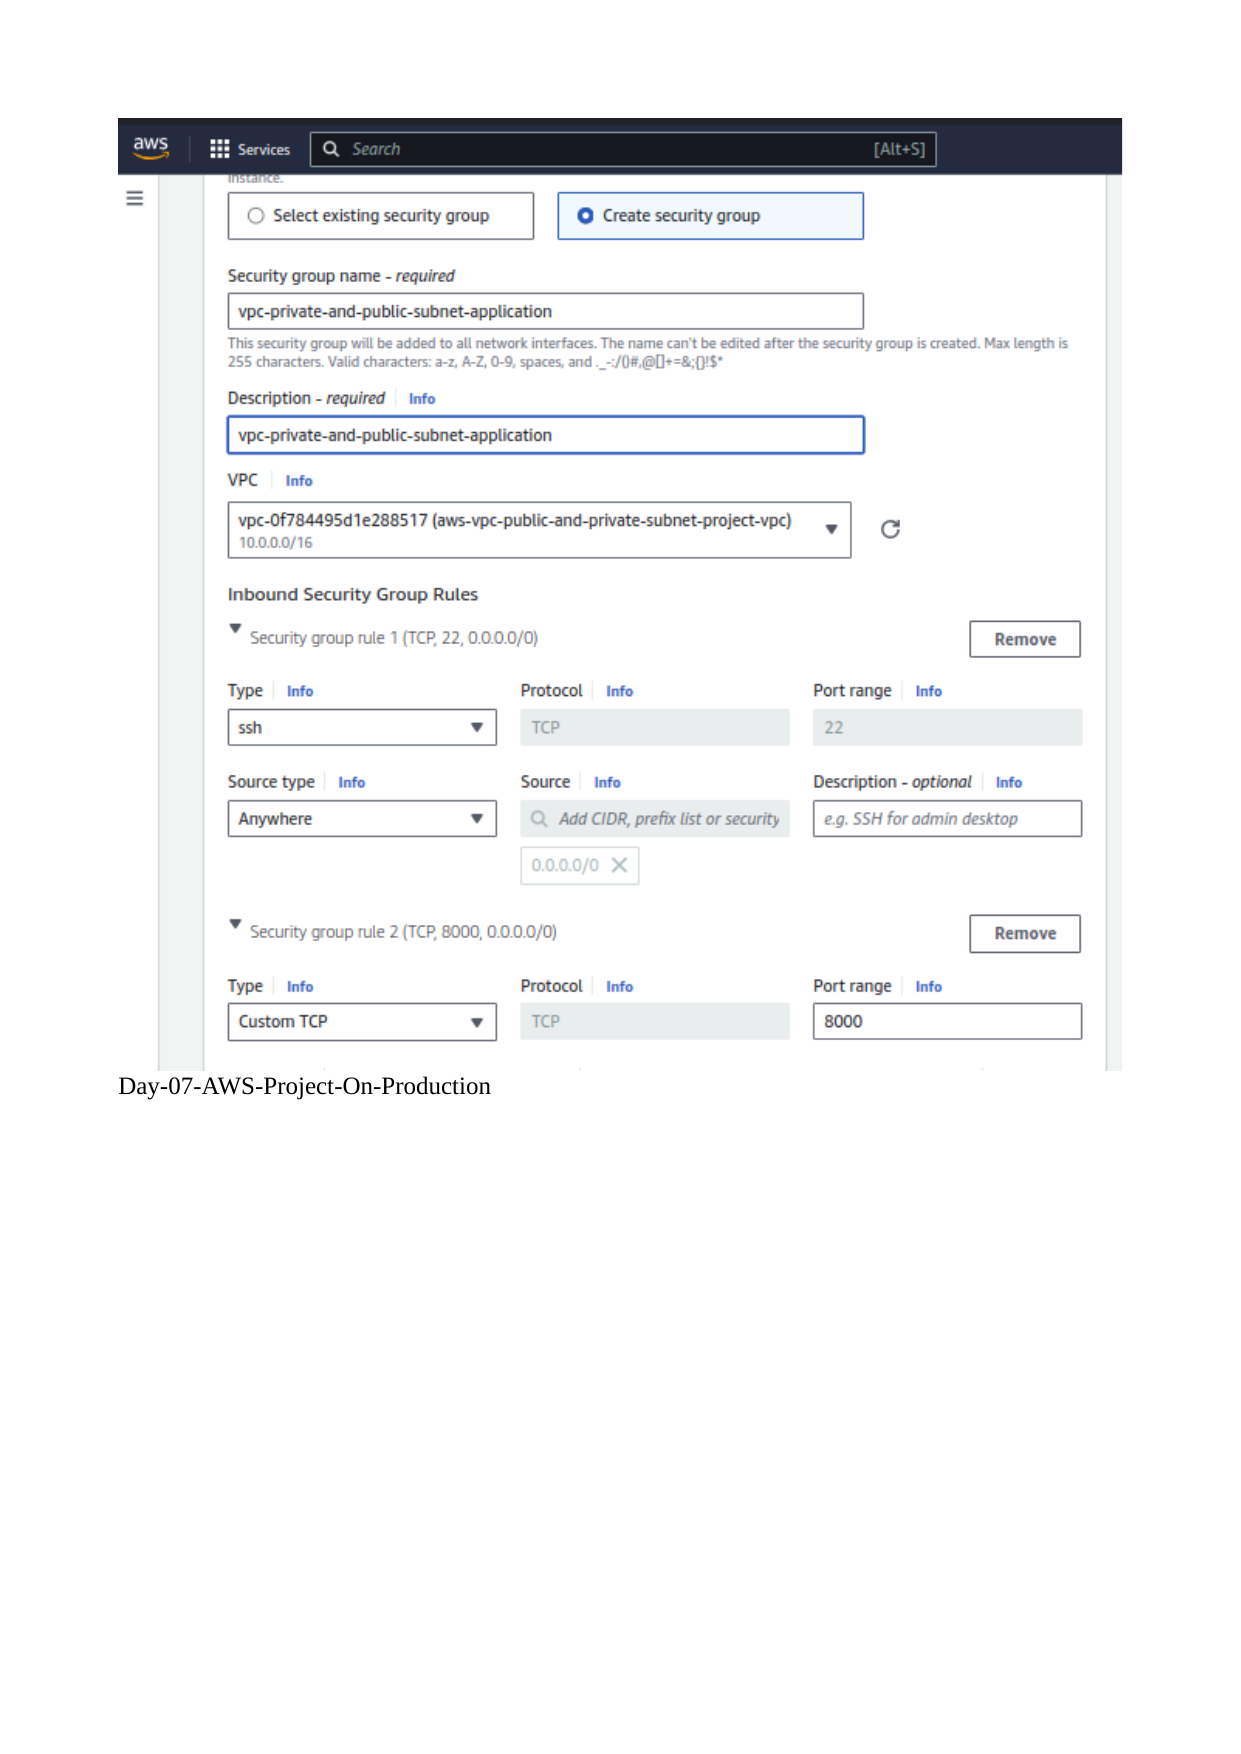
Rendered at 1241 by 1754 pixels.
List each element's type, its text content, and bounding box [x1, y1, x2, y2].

picture [118, 118, 1123, 1071]
text Day-07-AWS-Project-On-Production [118, 1071, 1122, 1100]
